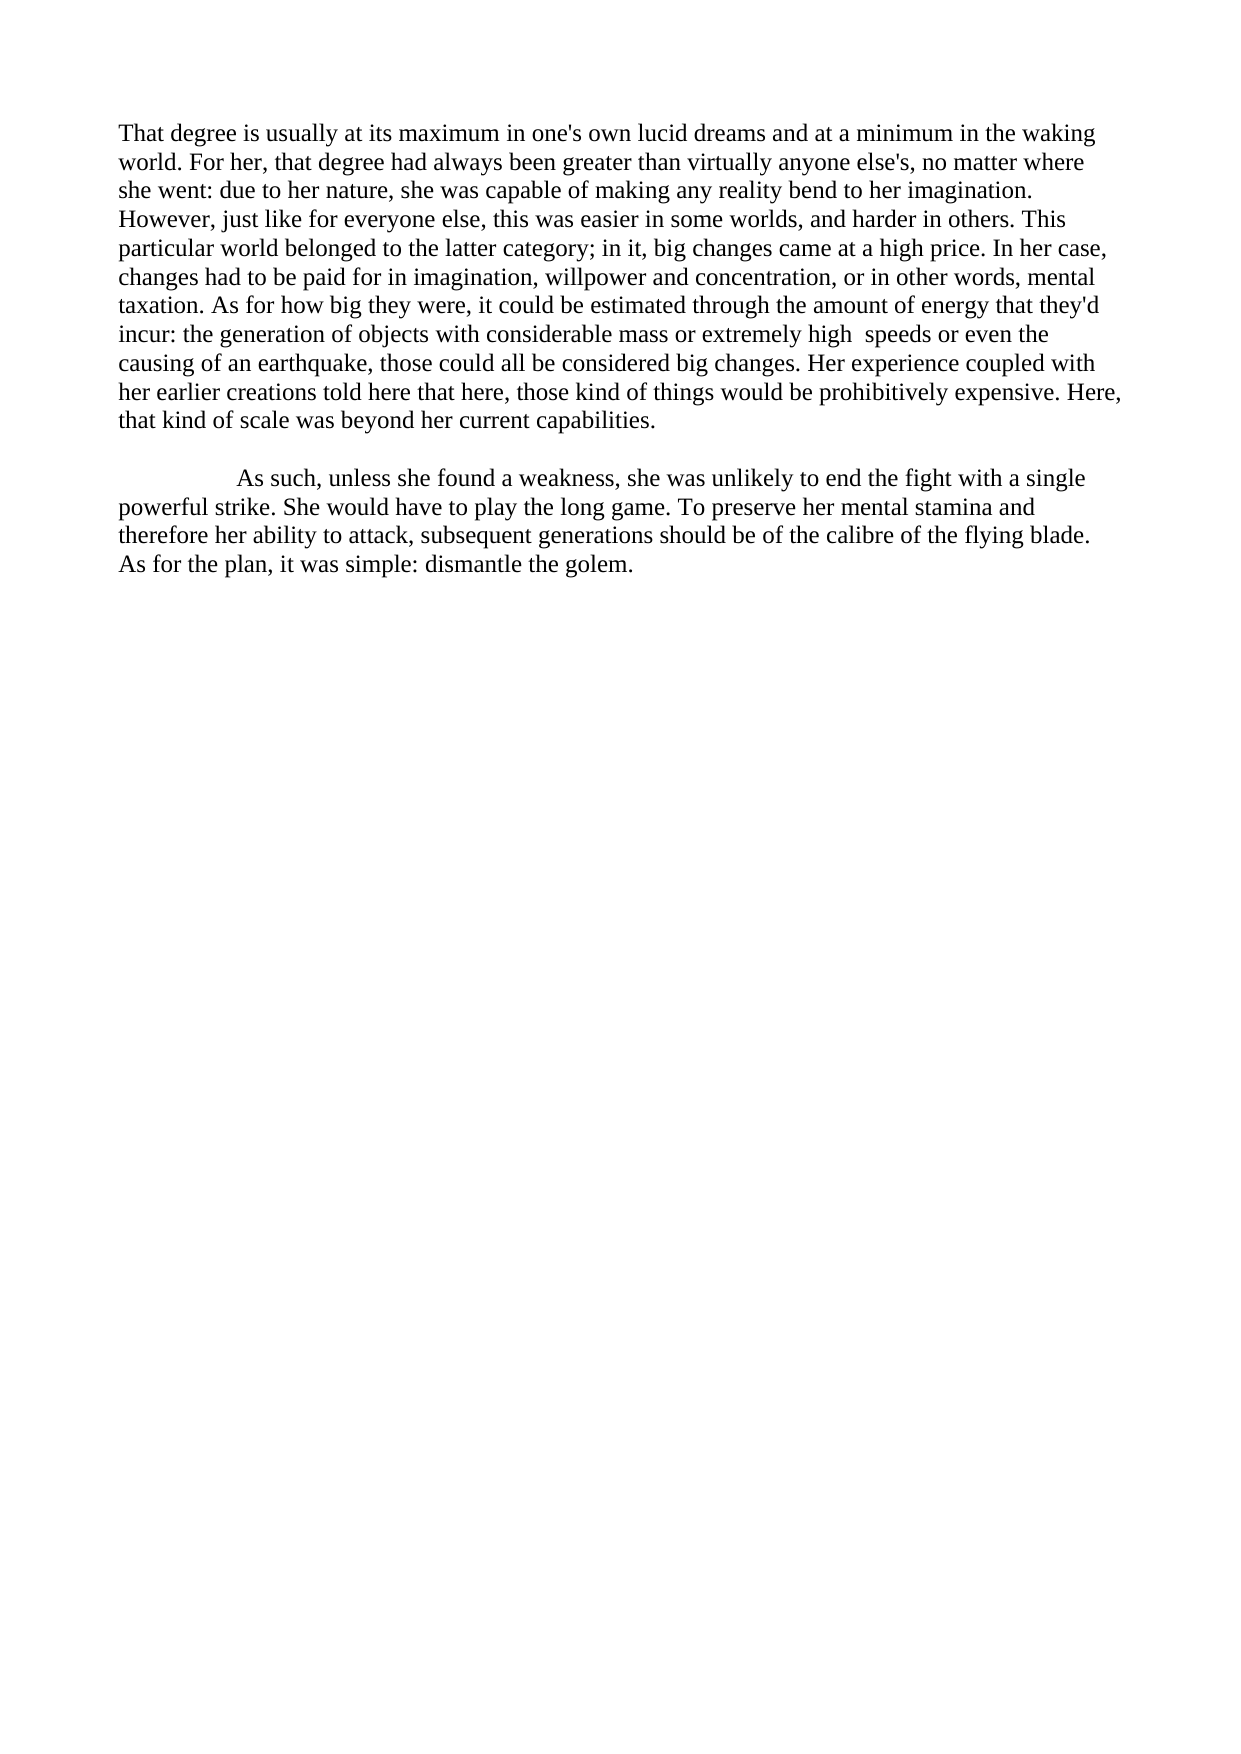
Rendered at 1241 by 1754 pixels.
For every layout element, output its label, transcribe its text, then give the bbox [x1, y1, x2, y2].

text As such, unless she found a weakness, she was unlikely to end the fight with a single powerful strike. She would have to play the long game. To preserve her mental stamina and therefore her ability to attack, subsequent generations should be of the calibre of the flying blade. As for the plan, it was simple: dismantle the golem. [118, 463, 1122, 578]
text That degree is usually at its maximum in one's own lucid dreams and at a minimum in the waking world. For her, that degree had always been greater than virtually anyone else's, no matter where she went: due to her nature, she was capable of making any reality bend to her imagination. However, just like for everyone else, this was easier in some worlds, and harder in others. This particular world belonged to the latter category; in it, big changes came at a high price. In her case, changes had to be paid for in imagination, willpower and concentration, or in other words, mental taxation. As for how big they were, it could be estimated through the amount of energy that they'd incur: the generation of objects with considerable mass or extremely high speeds or even the causing of an earthquake, those could all be considered big changes. Her experience coupled with her earlier creations told here that here, those kind of things would be prohibitively expensive. Here, that kind of scale was beyond her current capabilities. [118, 118, 1122, 434]
